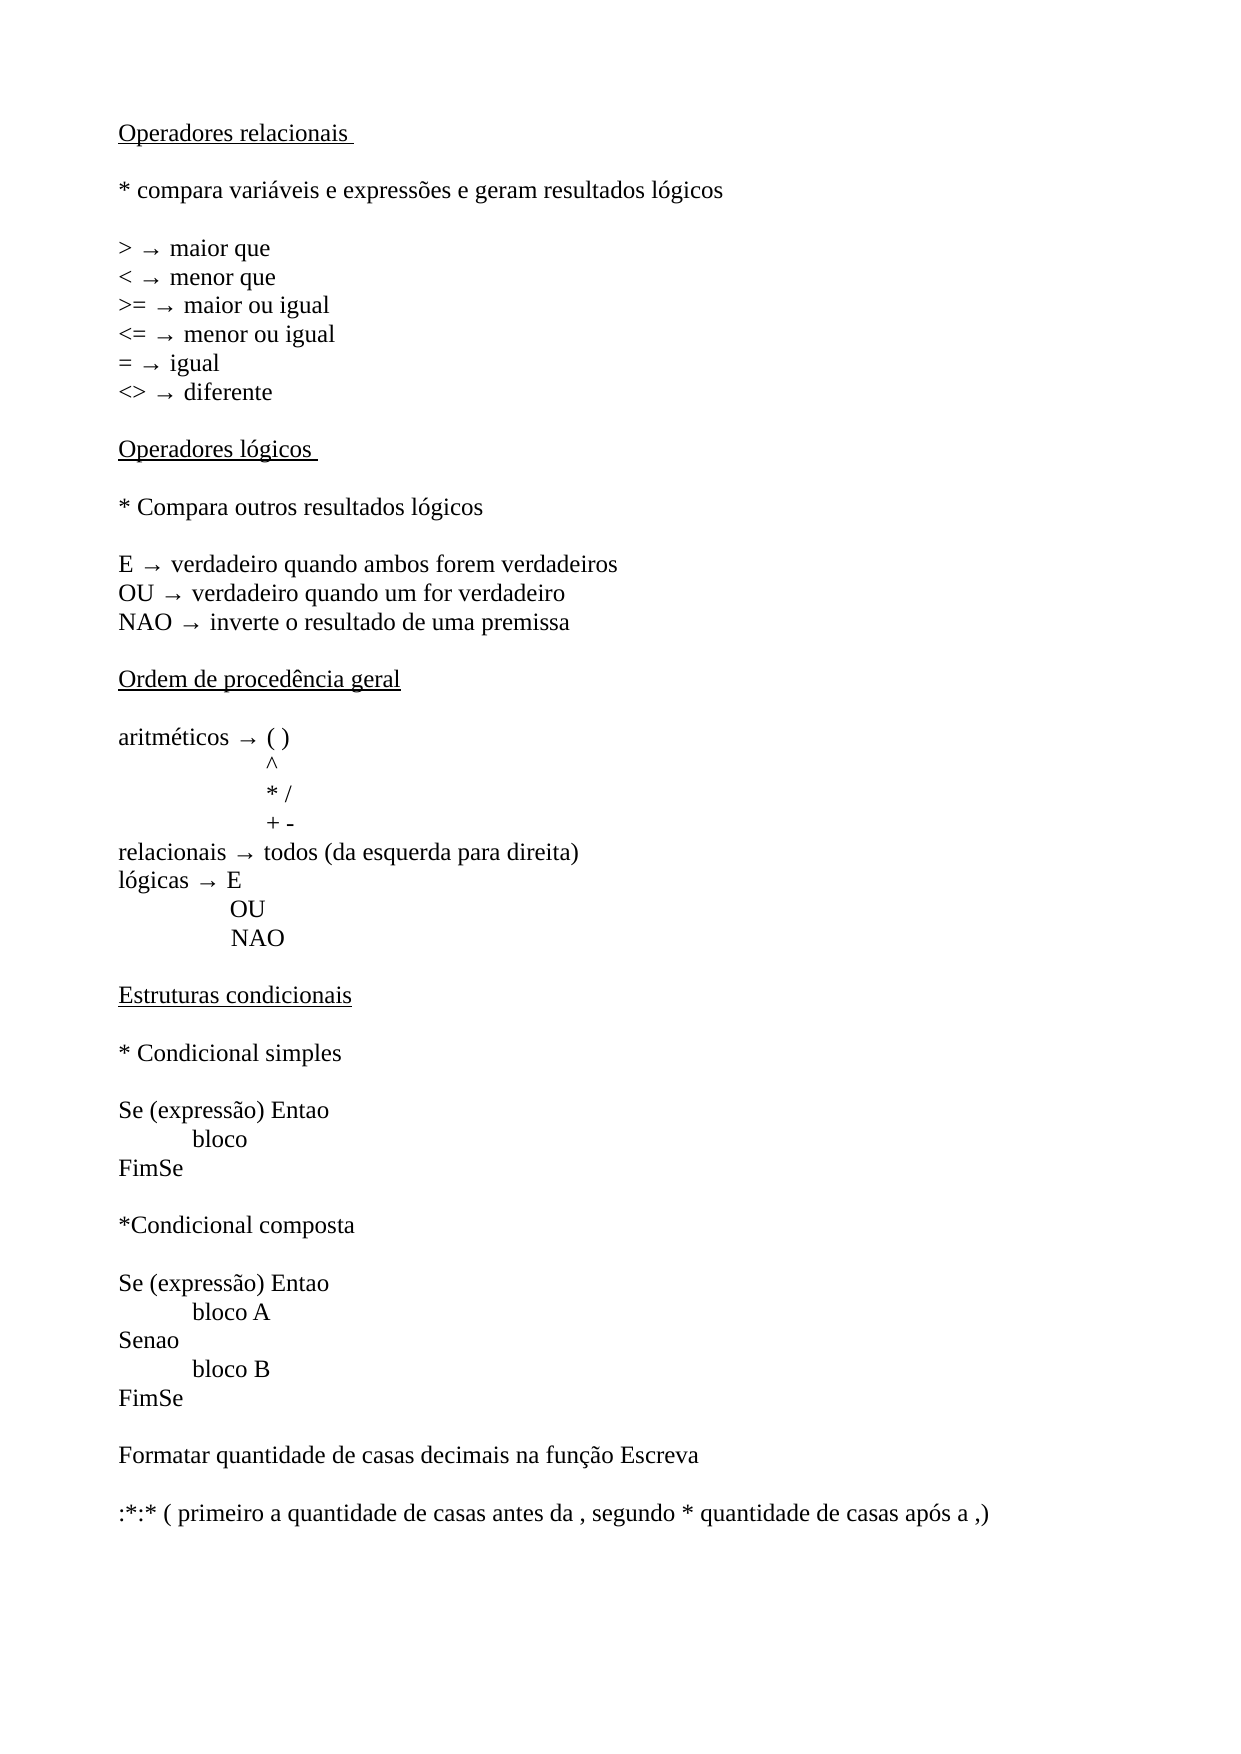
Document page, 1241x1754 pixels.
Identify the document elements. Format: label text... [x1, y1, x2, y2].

text NAO → inverte o resultado de uma premissa [118, 607, 1122, 636]
text Se (expressão) Entao [118, 1096, 1122, 1124]
text + - [118, 808, 1122, 837]
text > → maior que [118, 233, 1122, 262]
text lógicas → E [118, 866, 1122, 894]
text ^ [118, 751, 1122, 779]
text * Compara outros resultados lógicos [118, 492, 1122, 521]
text <> → diferente [118, 377, 1122, 406]
text <= → menor ou igual [118, 319, 1122, 348]
text * Condicional simples [118, 1038, 1122, 1067]
text >= → maior ou igual [118, 291, 1122, 319]
text Formatar quantidade de casas decimais na função Escreva [118, 1441, 1122, 1469]
text aritméticos → ( ) [118, 722, 1122, 751]
text bloco B [118, 1354, 1122, 1383]
text < → menor que [118, 262, 1122, 291]
text * / [118, 779, 1122, 808]
text NAO [118, 923, 1122, 952]
text Operadores relacionais [118, 118, 1122, 147]
text FimSe [118, 1383, 1122, 1412]
text :*:* ( primeiro a quantidade de casas antes da , segundo * quantidade de casas após a ,) [118, 1498, 1122, 1527]
text bloco A [118, 1297, 1122, 1326]
text * compara variáveis e expressões e geram resultados lógicos [118, 176, 1122, 204]
text OU [118, 894, 1122, 923]
text OU → verdadeiro quando um for verdadeiro [118, 578, 1122, 607]
text Se (expressão) Entao [118, 1268, 1122, 1297]
text Senao [118, 1326, 1122, 1354]
text = → igual [118, 348, 1122, 377]
text bloco [118, 1124, 1122, 1153]
text relacionais → todos (da esquerda para direita) [118, 837, 1122, 866]
text Estruturas condicionais [118, 981, 1122, 1009]
text E → verdadeiro quando ambos forem verdadeiros [118, 549, 1122, 578]
text FimSe [118, 1153, 1122, 1182]
text Ordem de procedência geral [118, 664, 1122, 693]
text Operadores lógicos [118, 434, 1122, 463]
text *Condicional composta [118, 1211, 1122, 1239]
